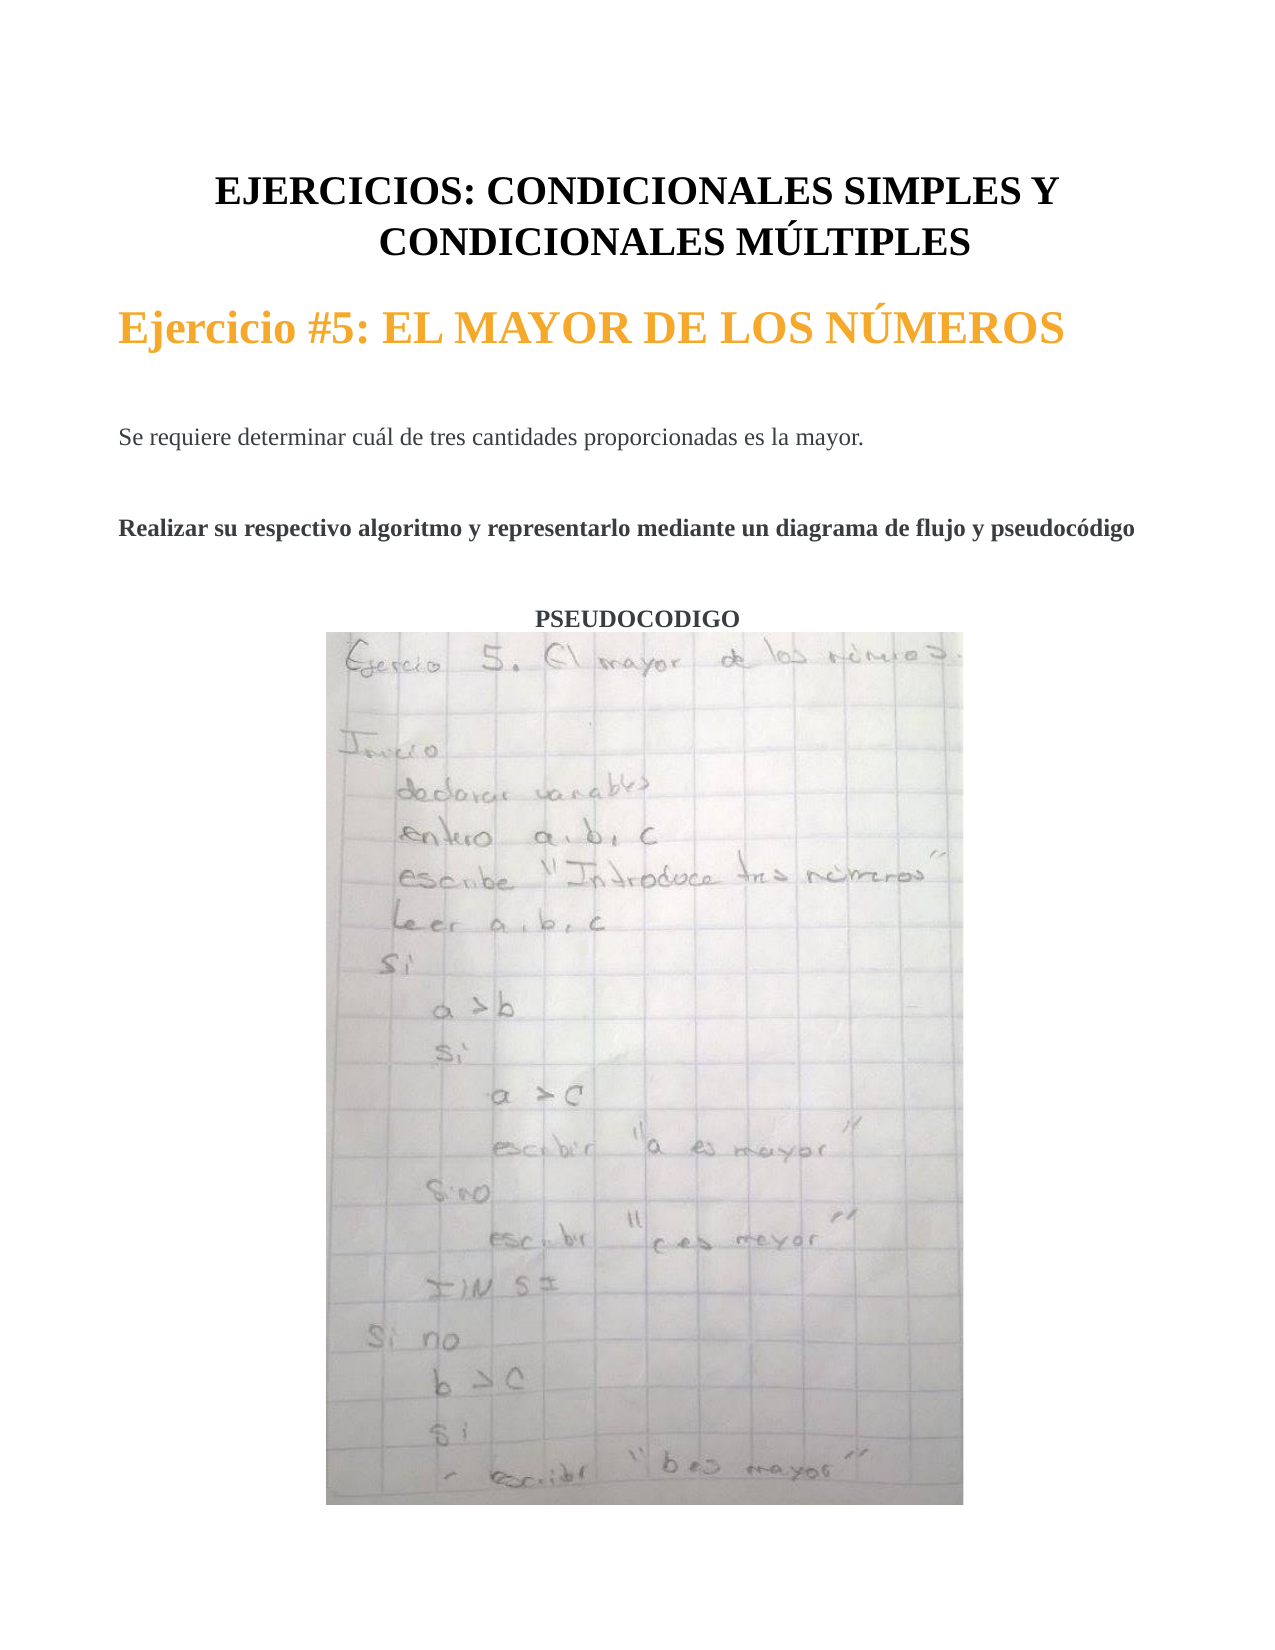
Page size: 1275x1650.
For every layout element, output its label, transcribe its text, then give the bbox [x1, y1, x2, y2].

text Se requiere determinar cuál de tres cantidades proporcionadas es la mayor. [118, 422, 1157, 450]
subtitle EJERCICIOS: CONDICIONALES SIMPLES Y CONDICIONALES MÚLTIPLES [118, 166, 1157, 264]
subtitle Ejercicio #5: EL MAYOR DE LOS NÚMEROS [118, 300, 1157, 354]
text Realizar su respectivo algoritmo y representarlo mediante un diagrama de flujo y pseudocódigo [118, 513, 1157, 541]
text PSEUDOCODIGO [118, 604, 1157, 632]
picture [326, 632, 964, 1505]
